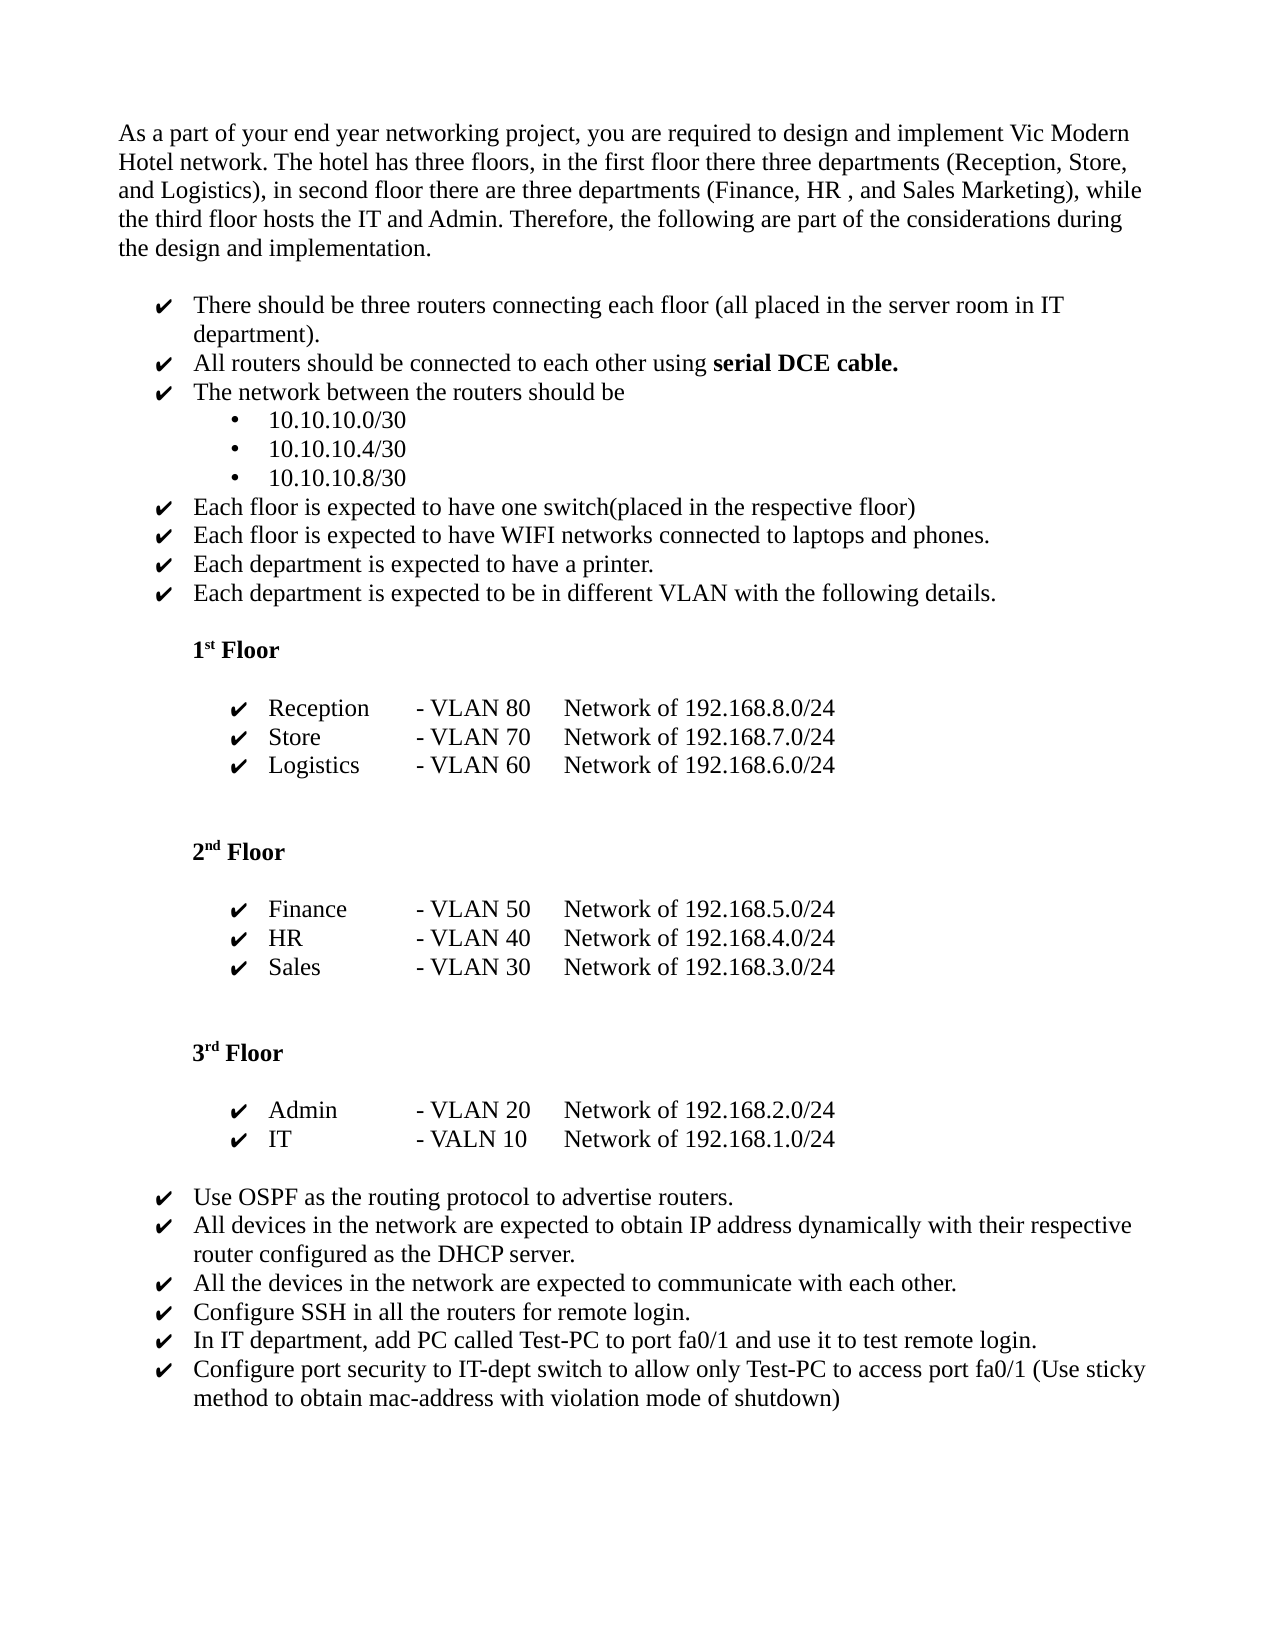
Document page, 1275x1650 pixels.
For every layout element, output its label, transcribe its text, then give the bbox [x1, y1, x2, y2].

list All routers should be connected to each other using serial DCE cable. [156, 348, 1157, 377]
list Use OSPF as the routing protocol to advertise routers. [156, 1182, 1157, 1211]
list Store - VLAN 70 Network of 192.168.7.0/24 [231, 722, 1157, 751]
list Each department is expected to be in different VLAN with the following details. [156, 578, 1157, 607]
list Each department is expected to have a printer. [156, 549, 1157, 578]
list Configure SSH in all the routers for remote login. [156, 1297, 1157, 1326]
text As a part of your end year networking project, you are required to design and implement Vic Modern Hotel network. The hotel has three floors, in the first floor there three departments (Reception, Store, and Logistics), in second floor there are three departments (Finance, HR , and Sales Marketing), while the third floor hosts the IT and Admin. Therefore, the following are part of the considerations during the design and implementation. [118, 118, 1157, 262]
list All devices in the network are expected to obtain IP address dynamically with their respective router configured as the DHCP server. [156, 1211, 1157, 1268]
list In IT department, add PC called Test-PC to port fa0/1 and use it to test remote login. [156, 1326, 1157, 1354]
list 10.10.10.8/30 [231, 463, 1157, 492]
list Reception - VLAN 80 Network of 192.168.8.0/24 [231, 693, 1157, 722]
list HR - VLAN 40 Network of 192.168.4.0/24 [231, 923, 1157, 952]
list 10.10.10.0/30 [231, 406, 1157, 434]
list Configure port security to IT-dept switch to allow only Test-PC to access port fa0/1 (Use sticky method to obtain mac-address with violation mode of shutdown) [156, 1354, 1157, 1412]
list Finance - VLAN 50 Network of 192.168.5.0/24 [231, 894, 1157, 923]
list All the devices in the network are expected to communicate with each other. [156, 1268, 1157, 1297]
text 3rd Floor [118, 1038, 1157, 1067]
list Sales - VLAN 30 Network of 192.168.3.0/24 [231, 952, 1157, 981]
text 1st Floor [118, 636, 1157, 664]
list The network between the routers should be [156, 377, 1157, 406]
list Logistics - VLAN 60 Network of 192.168.6.0/24 [231, 751, 1157, 779]
list 10.10.10.4/30 [231, 434, 1157, 463]
list Admin - VLAN 20 Network of 192.168.2.0/24 [231, 1096, 1157, 1124]
list IT - VALN 10 Network of 192.168.1.0/24 [231, 1124, 1157, 1153]
list Each floor is expected to have WIFI networks connected to laptops and phones. [156, 521, 1157, 549]
text 2nd Floor [118, 837, 1157, 866]
list There should be three routers connecting each floor (all placed in the server room in IT department). [156, 291, 1157, 348]
list Each floor is expected to have one switch(placed in the respective floor) [156, 492, 1157, 521]
